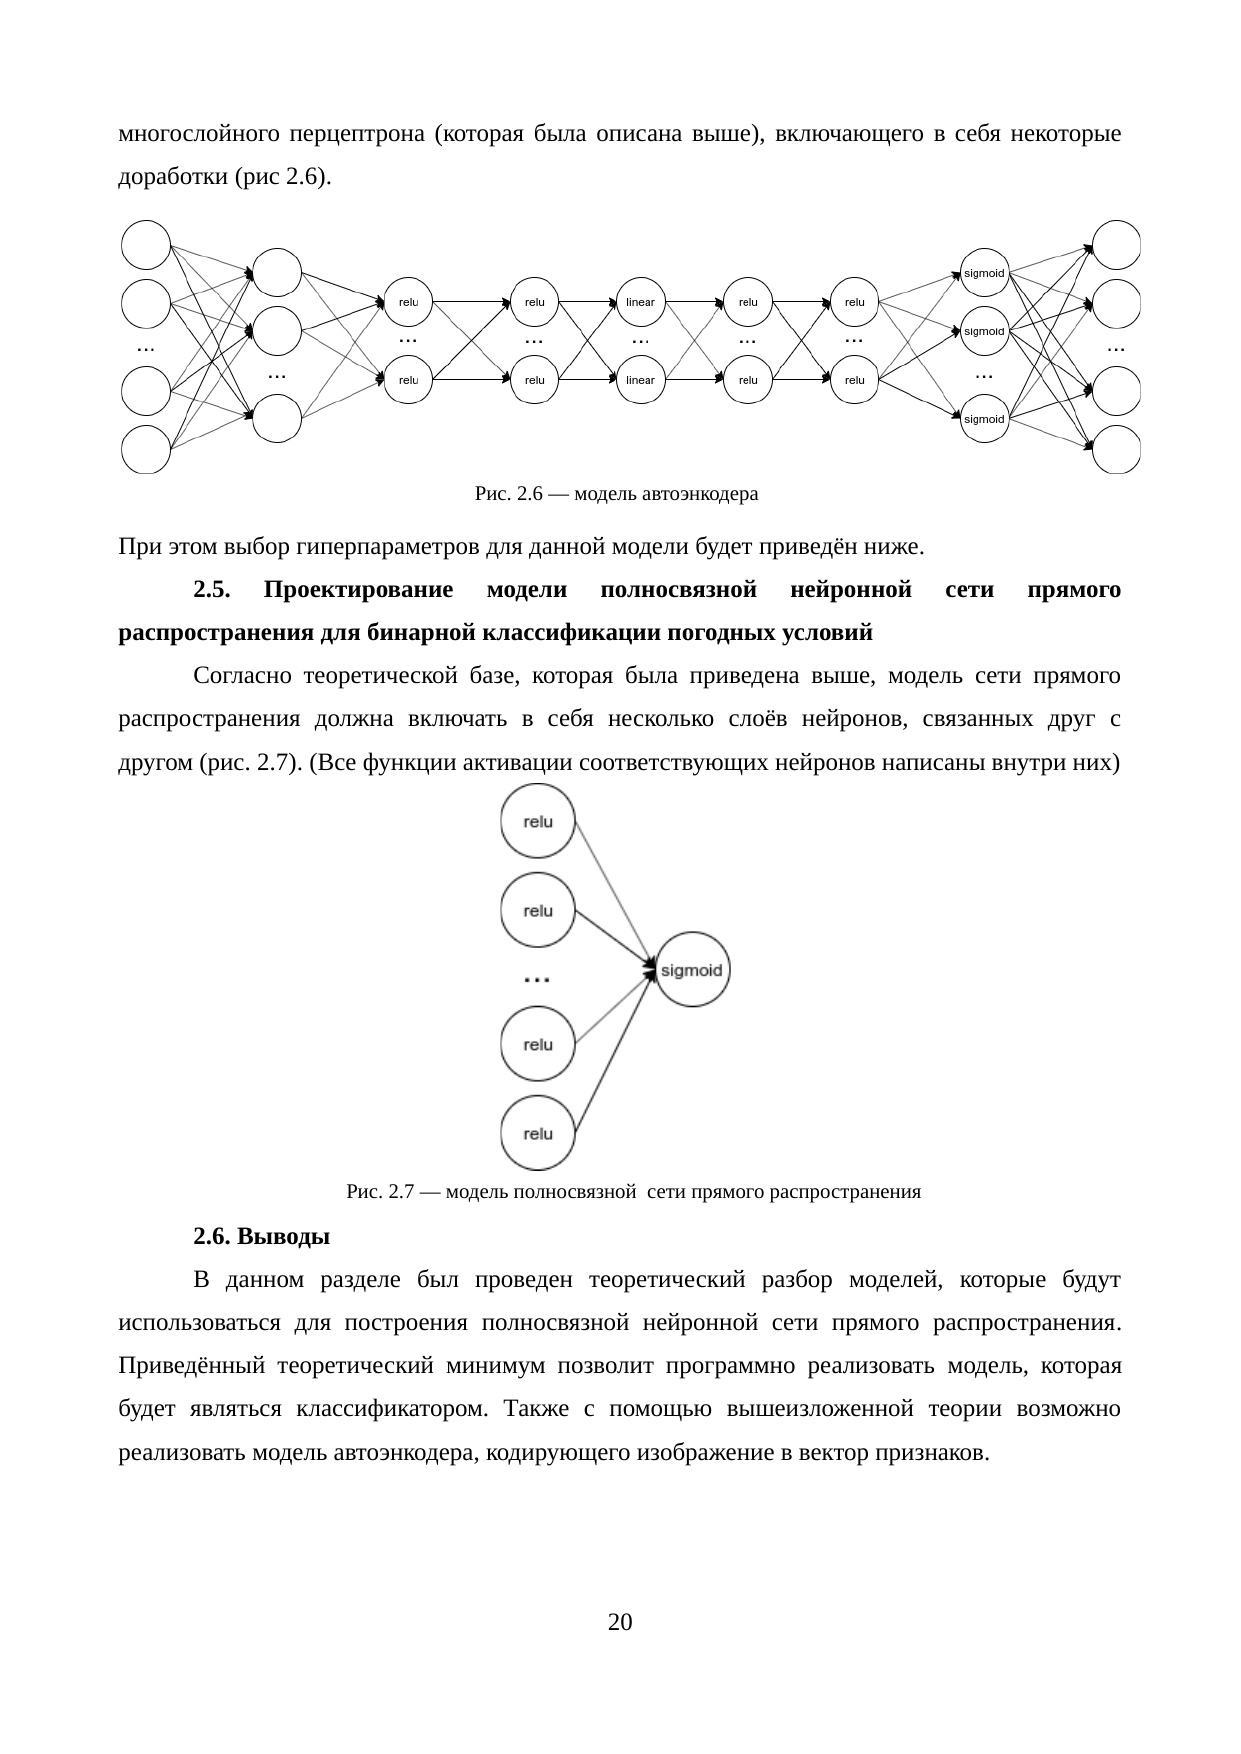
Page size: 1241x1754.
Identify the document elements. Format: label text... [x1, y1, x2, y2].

text Согласно теоретической базе, которая была приведена выше, модель сети прямого распространения должна включать в себя несколько слоёв нейронов, связанных друг с другом (рис. 2.7). (Все функции активации соответствующих нейронов написаны внутри них) [118, 660, 1122, 775]
text В данном разделе был проведен теоретический разбор моделей, которые будут использоваться для построения полносвязной нейронной сети прямого распространения. Приведённый теоретический минимум позволит программно реализовать модель, которая будет являться классификатором. Также с помощью вышеизложенной теории возможно реализовать модель автоэнкодера, кодирующего изображение в вектор признаков. [118, 1264, 1122, 1465]
picture [500, 783, 731, 1171]
text При этом выбор гиперпараметров для данной модели будет приведён ниже. [118, 531, 1122, 560]
picture [121, 220, 1141, 474]
text 2.6. Выводы [118, 1221, 1122, 1250]
text 2.5. Проектирование модели полносвязной нейронной сети прямого распространения для бинарной классификации погодных условий [118, 574, 1122, 646]
text многослойного перцептрона (которая была описана выше), включающего в себя некоторые доработки (рис 2.6). [118, 118, 1122, 190]
